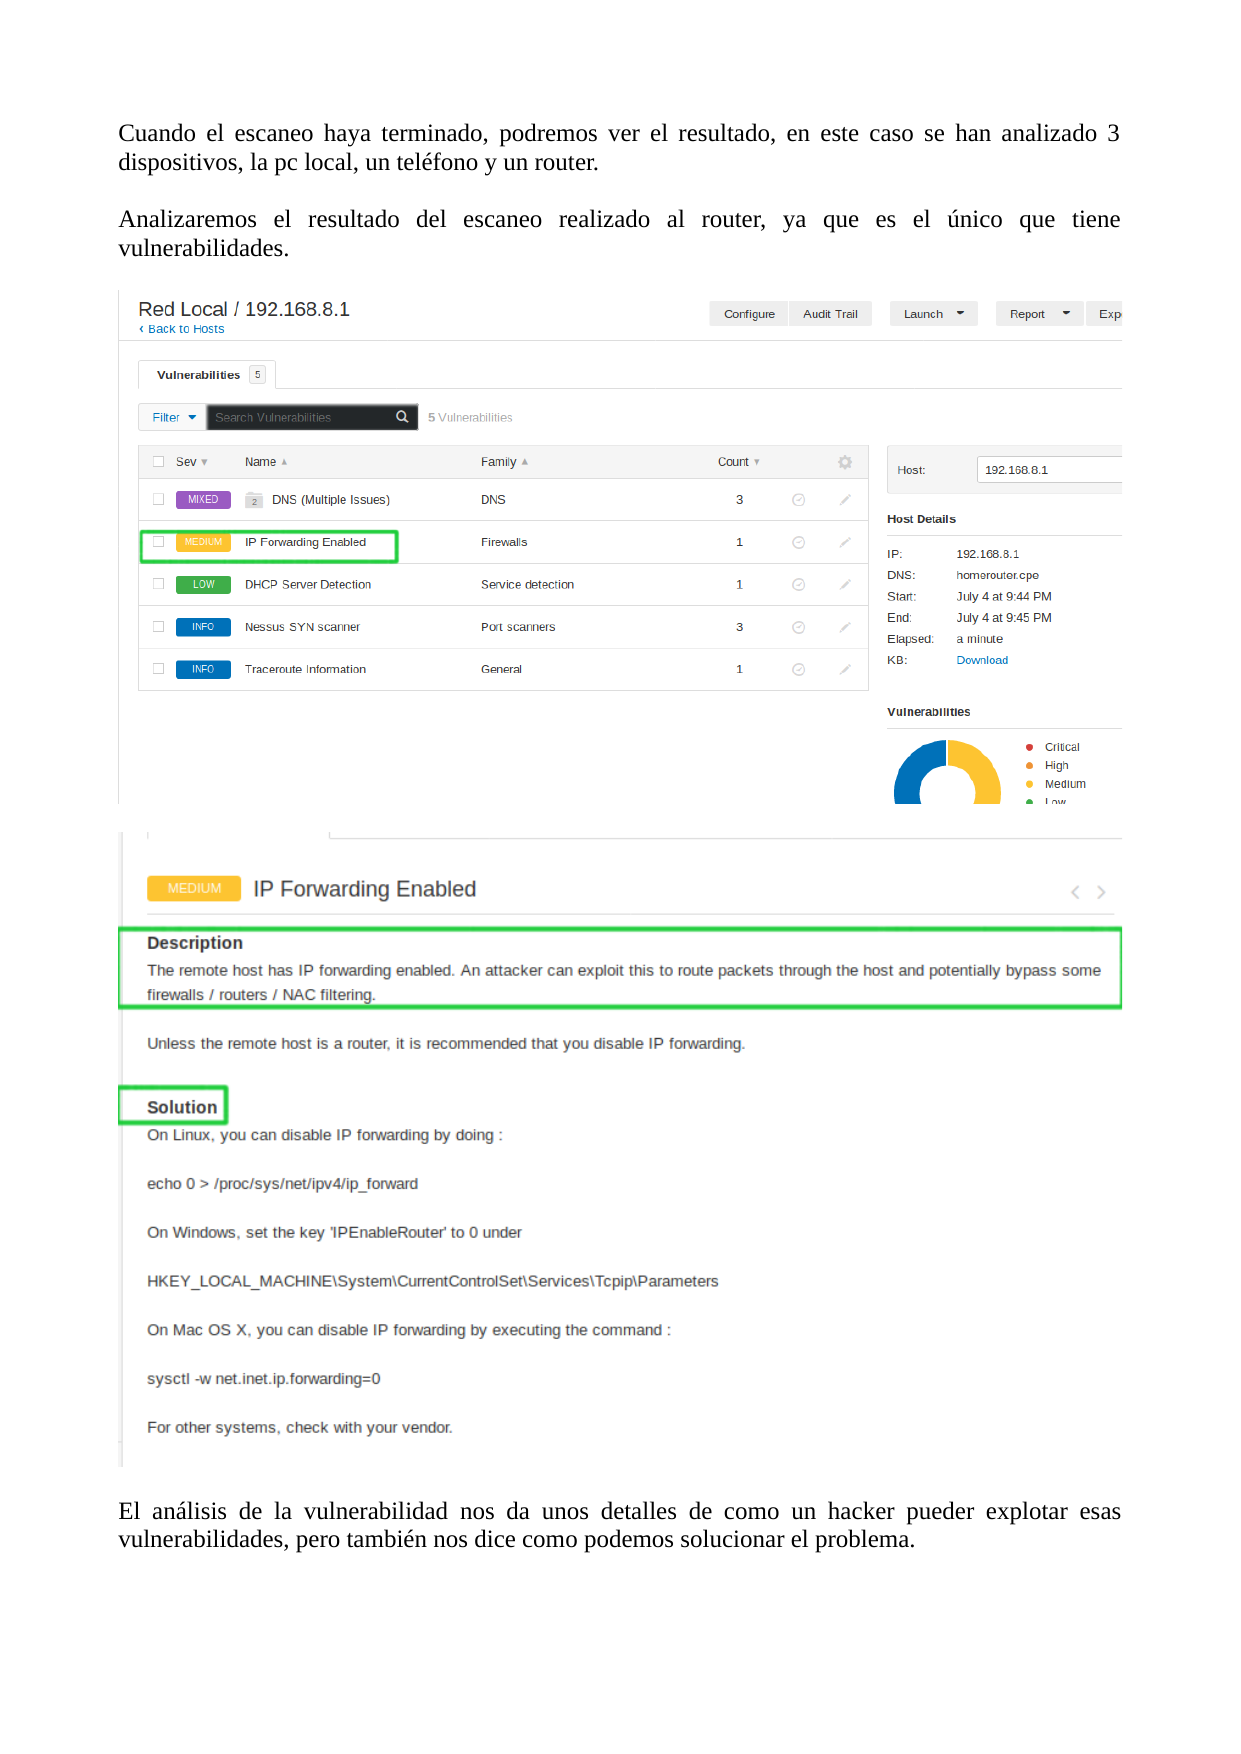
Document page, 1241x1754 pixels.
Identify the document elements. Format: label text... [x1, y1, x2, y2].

text Analizaremos el resultado del escaneo realizado al router, ya que es el único que tiene vulnerabilidades. [118, 204, 1122, 262]
picture [118, 832, 1123, 1467]
text El análisis de la vulnerabilidad nos da unos detalles de como un hacker pueder explotar esas vulnerabilidades, pero también nos dice como podemos solucionar el problema. [118, 1496, 1122, 1553]
picture [118, 290, 1123, 804]
text Cuando el escaneo haya terminado, podremos ver el resultado, en este caso se han analizado 3 dispositivos, la pc local, un teléfono y un router. [118, 118, 1122, 176]
